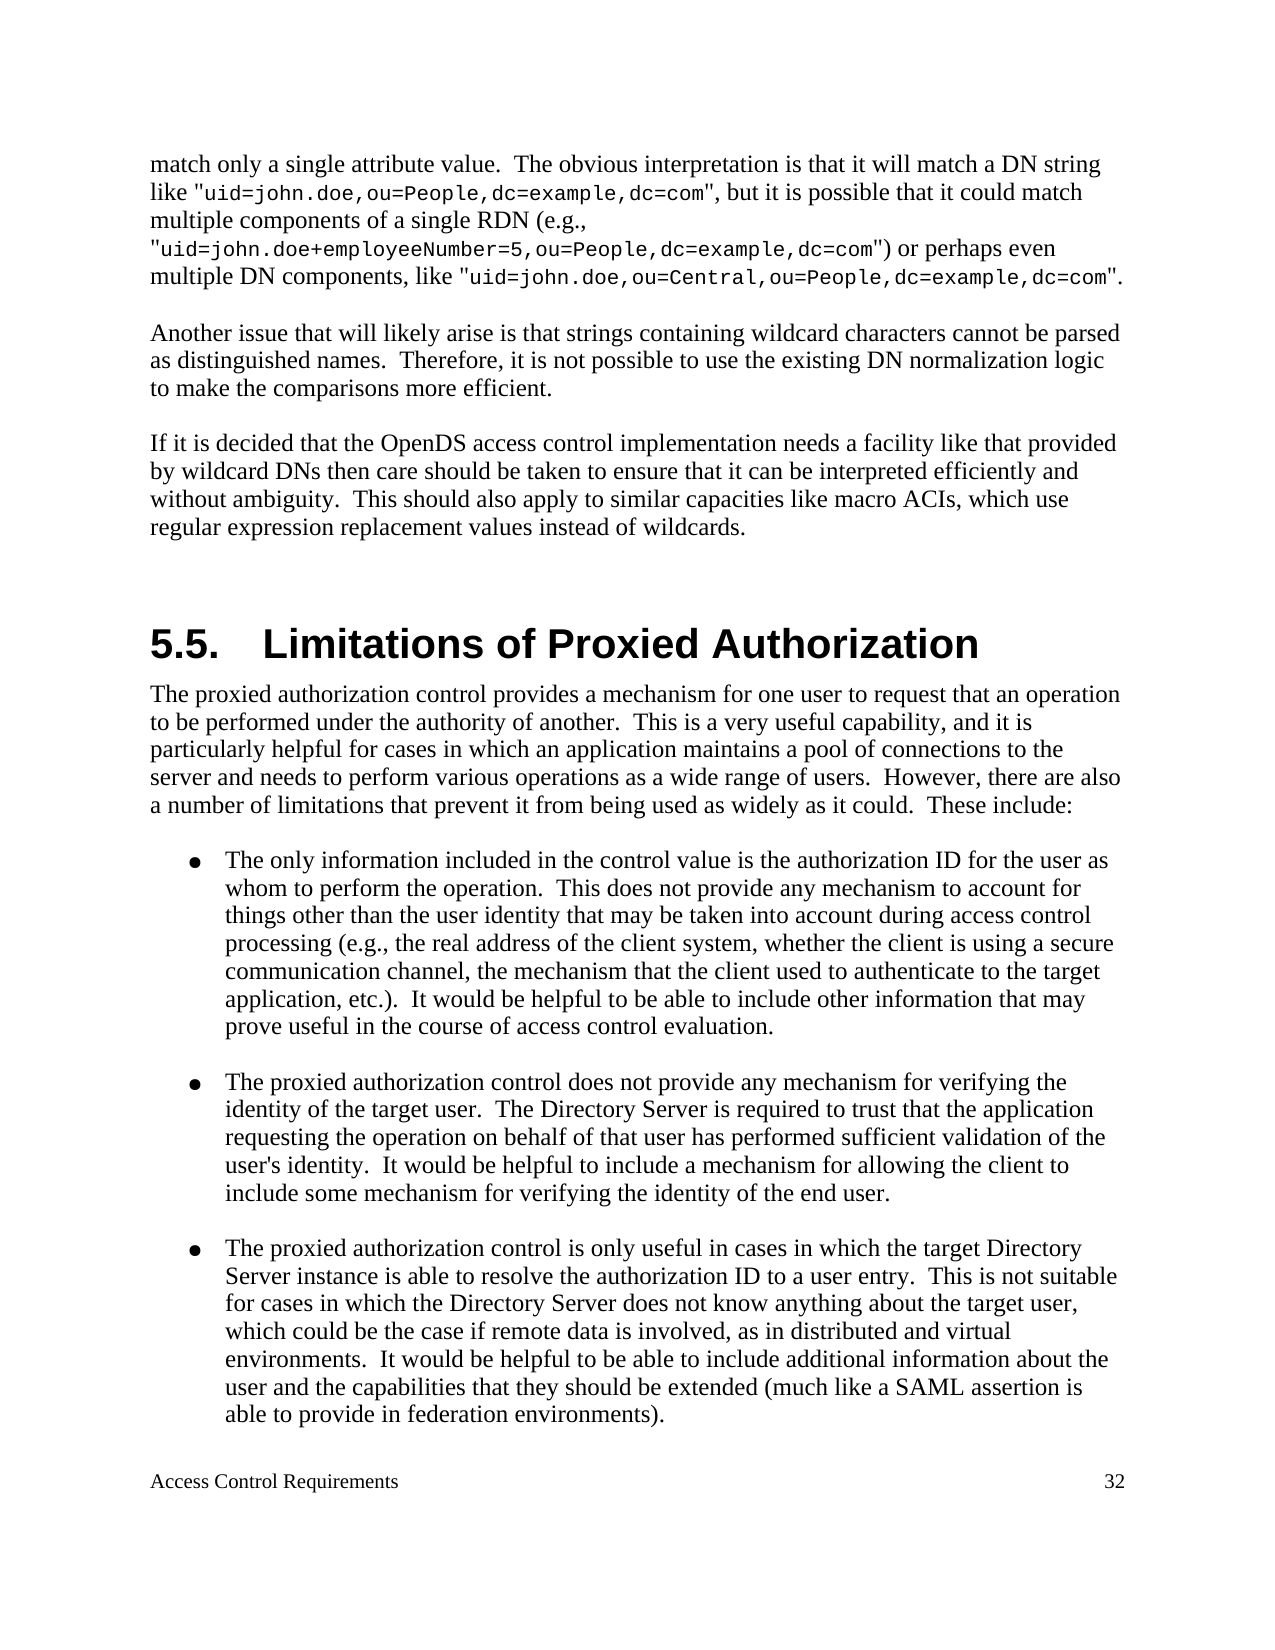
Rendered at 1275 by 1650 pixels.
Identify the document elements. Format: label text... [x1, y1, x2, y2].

list The proxied authorization control is only useful in cases in which the target Directory Server instance is able to resolve the authorization ID to a user entry. This is not suitable for cases in which the Directory Server does not know anything about the target user, which could be the case if remote data is involved, as in distributed and virtual environments. It would be helpful to be able to include additional information about the user and the capabilities that they should be extended (much like a SAML assertion is able to provide in federation environments). [187, 1234, 1125, 1428]
text If it is decided that the OpenDS access control implementation needs a facility like that provided by wildcard DNs then care should be taken to ensure that it can be interpreted efficiently and without ambiguity. This should also apply to similar capacities like macro ACIs, which use regular expression replacement values instead of wildcards. [150, 429, 1125, 540]
list The proxied authorization control does not provide any mechanism for verifying the identity of the target user. The Directory Server is required to trust that the application requesting the operation on behalf of that user has performed sufficient validation of the user's identity. It would be helpful to include a mechanism for allowing the client to include some mechanism for verifying the identity of the end user. [187, 1068, 1125, 1206]
text The proxied authorization control provides a mechanism for one user to request that an operation to be performed under the authority of another. This is a very useful capability, and it is particularly helpful for cases in which an application maintains a pool of connections to the server and needs to perform various operations as a wide range of users. However, there are also a number of limitations that prevent it from being used as widely as it could. These include: [150, 680, 1125, 818]
text match only a single attribute value. The obvious interpretation is that it will match a DN string like "uid=john.doe,ou=People,dc=example,dc=com", but it is possible that it could match multiple components of a single RDN (e.g., "uid=john.doe+employeeNumber=5,ou=People,dc=example,dc=com") or perhaps even multiple DN components, like "uid=john.doe,ou=Central,ou=People,dc=example,dc=com". [150, 150, 1125, 291]
text Another issue that will likely arise is that strings containing wildcard characters cannot be parsed as distinguished names. Therefore, it is not possible to use the existing DN normalization logic to make the comparisons more efficient. [150, 319, 1125, 402]
list The only information included in the control value is the authorization ID for the user as whom to perform the operation. This does not provide any mechanism to account for things other than the user identity that may be taken into account during access control processing (e.g., the real address of the client system, whether the client is using a secure communication channel, the mechanism that the client used to authenticate to the target application, etc.). It would be helpful to be able to include other information that may prove useful in the course of access control evaluation. [187, 846, 1125, 1040]
subtitle Limitations of Proxied Authorization [150, 621, 1125, 667]
